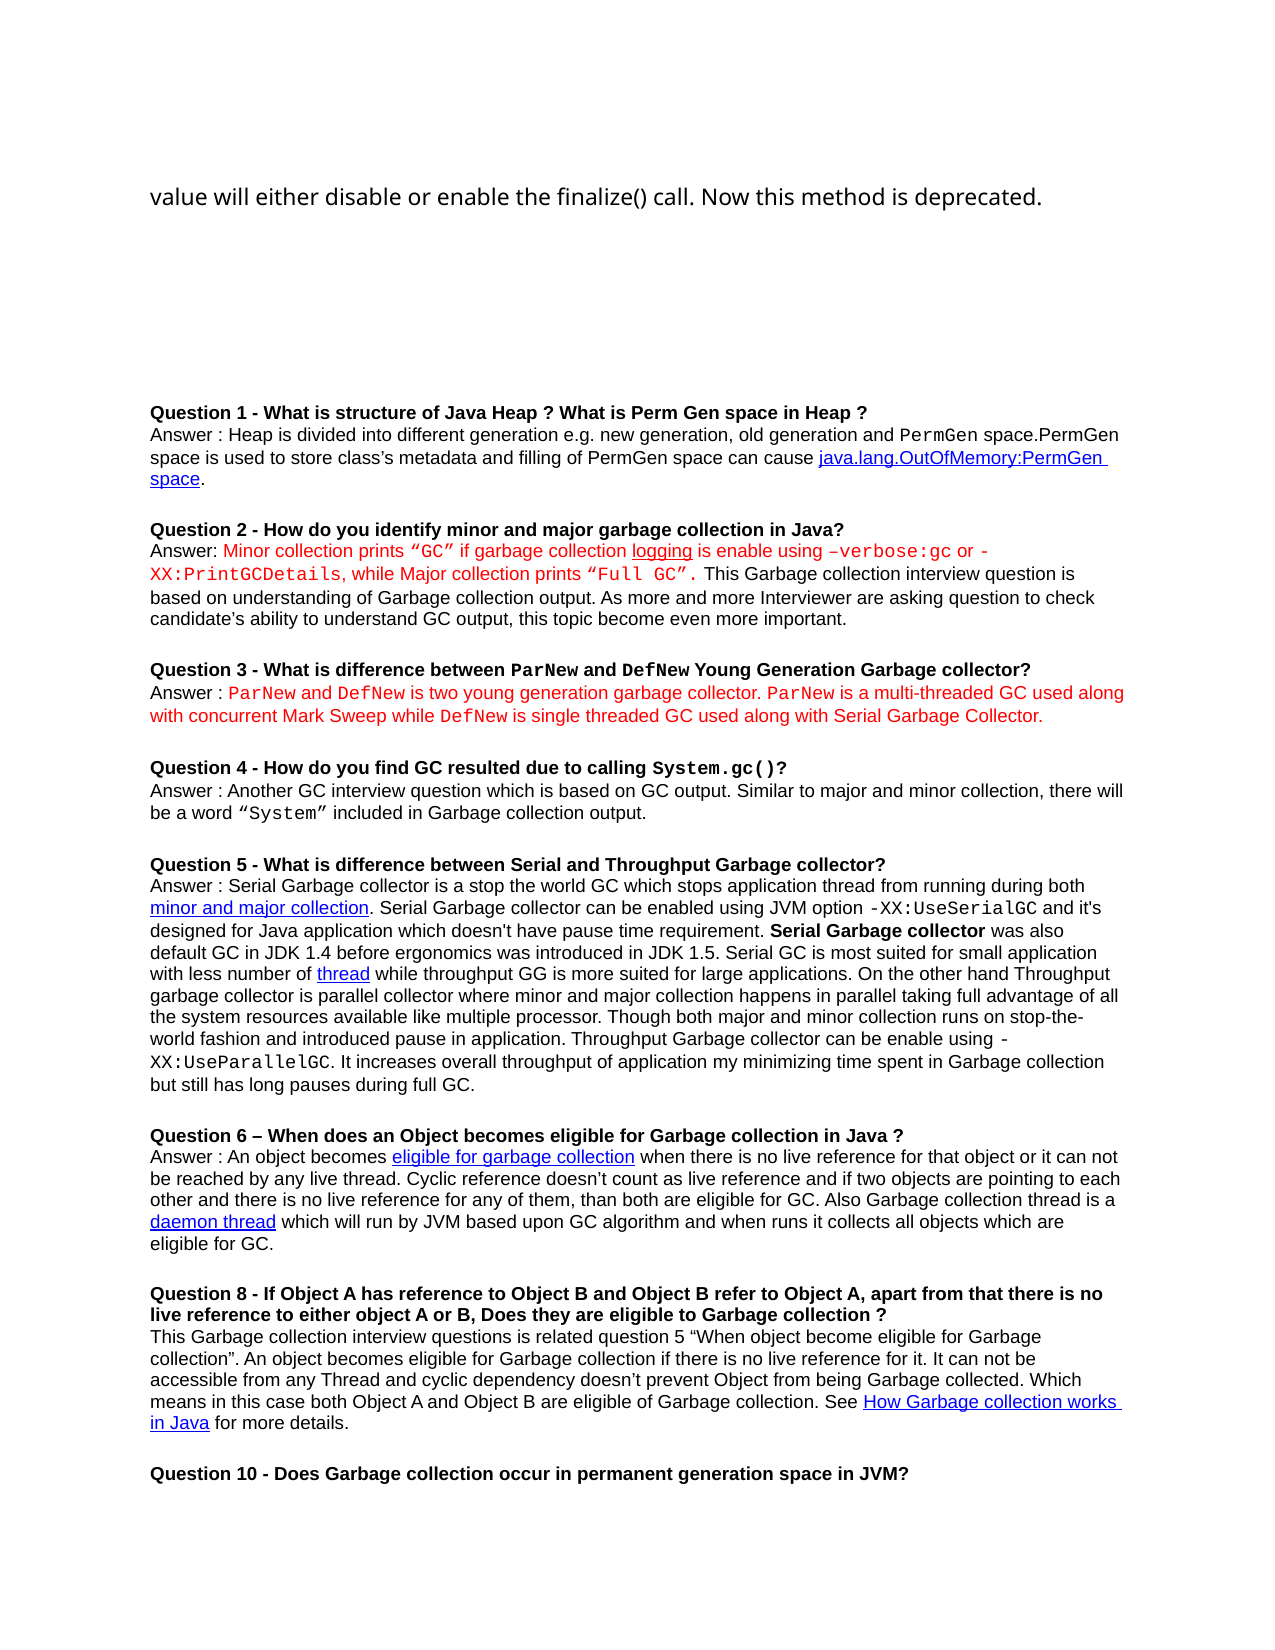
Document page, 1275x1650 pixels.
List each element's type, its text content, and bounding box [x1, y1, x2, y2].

text Answer : Another GC interview question which is based on GC output. Similar to major and minor collection, there will be a word “System” included in Garbage collection output. [150, 780, 1125, 825]
text Question 6 – When does an Object becomes eligible for Garbage collection in Java ? [150, 1124, 1125, 1146]
text Answer : An object becomes eligible for garbage collection when there is no live reference for that object or it can not be reached by any live thread. Cyclic reference doesn’t count as live reference and if two objects are pointing to each other and there is no live reference for any of them, than both are eligible for GC. Also Garbage collection thread is a daemon thread which will run by JVM based upon GC algorithm and when runs it collects all objects which are eligible for GC. [150, 1146, 1125, 1254]
text Question 3 - What is difference between ParNew and DefNew Young Generation Garbage collector? [150, 658, 1125, 682]
text Answer : ParNew and DefNew is two young generation garbage collector. ParNew is a multi-threaded GC used along with concurrent Mark Sweep while DefNew is single threaded GC used along with Serial Garbage Collector. [150, 682, 1125, 728]
text This Garbage collection interview questions is related question 5 “When object become eligible for Garbage collection”. An object becomes eligible for Garbage collection if there is no live reference for it. It can not be accessible from any Thread and cyclic dependency doesn’t prevent Object from being Garbage collected. Which means in this case both Object A and Object B are eligible of Garbage collection. See How Garbage collection works in Java for more details. [150, 1326, 1125, 1433]
text Answer: Minor collection prints “GC” if garbage collection logging is enable using –verbose:gc or -XX:PrintGCDetails, while Major collection prints “Full GC”. This Garbage collection interview question is based on understanding of Garbage collection output. As more and more Interviewer are asking question to check candidate’s ability to understand GC output, this topic become even more important. [150, 540, 1125, 629]
text Answer : Serial Garbage collector is a stop the world GC which stops application thread from running during both minor and major collection. Serial Garbage collector can be enabled using JVM option -XX:UseSerialGC and it's designed for Java application which doesn't have pause time requirement. Serial Garbage collector was also default GC in JDK 1.4 before ergonomics was introduced in JDK 1.5. Serial GC is most suited for small application with less number of thread while throughput GG is more suited for large applications. On the other hand Throughput garbage collector is parallel collector where minor and major collection happens in parallel taking full advantage of all the system resources available like multiple processor. Though both major and minor collection runs on stop-the-world fashion and introduced pause in application. Throughput Garbage collector can be enable using -XX:UseParallelGC. It increases overall throughput of application my minimizing time spent in Garbage collection but still has long pauses during full GC. [150, 875, 1125, 1096]
text Question 2 - How do you identify minor and major garbage collection in Java? [150, 518, 1125, 540]
text Question 5 - What is difference between Serial and Throughput Garbage collector? [150, 853, 1125, 875]
text Question 1 - What is structure of Java Heap ? What is Perm Gen space in Heap ? [150, 402, 1125, 423]
text Question 10 - Does Garbage collection occur in permanent generation space in JVM? [150, 1462, 1125, 1484]
text Question 8 - If Object A has reference to Object B and Object B refer to Object A, apart from that there is no live reference to either object A or B, Does they are eligible to Garbage collection ? [150, 1283, 1125, 1326]
text Question 4 - How do you find GC resulted due to calling System.gc()? [150, 757, 1125, 780]
text Answer : Heap is divided into different generation e.g. new generation, old generation and PermGen space.PermGen space is used to store class’s metadata and filling of PermGen space can cause java.lang.OutOfMemory:PermGen space. [150, 423, 1125, 490]
table_cell value will either disable or enable the finalize() call. Now this method is deprecated. [149, 150, 1142, 243]
